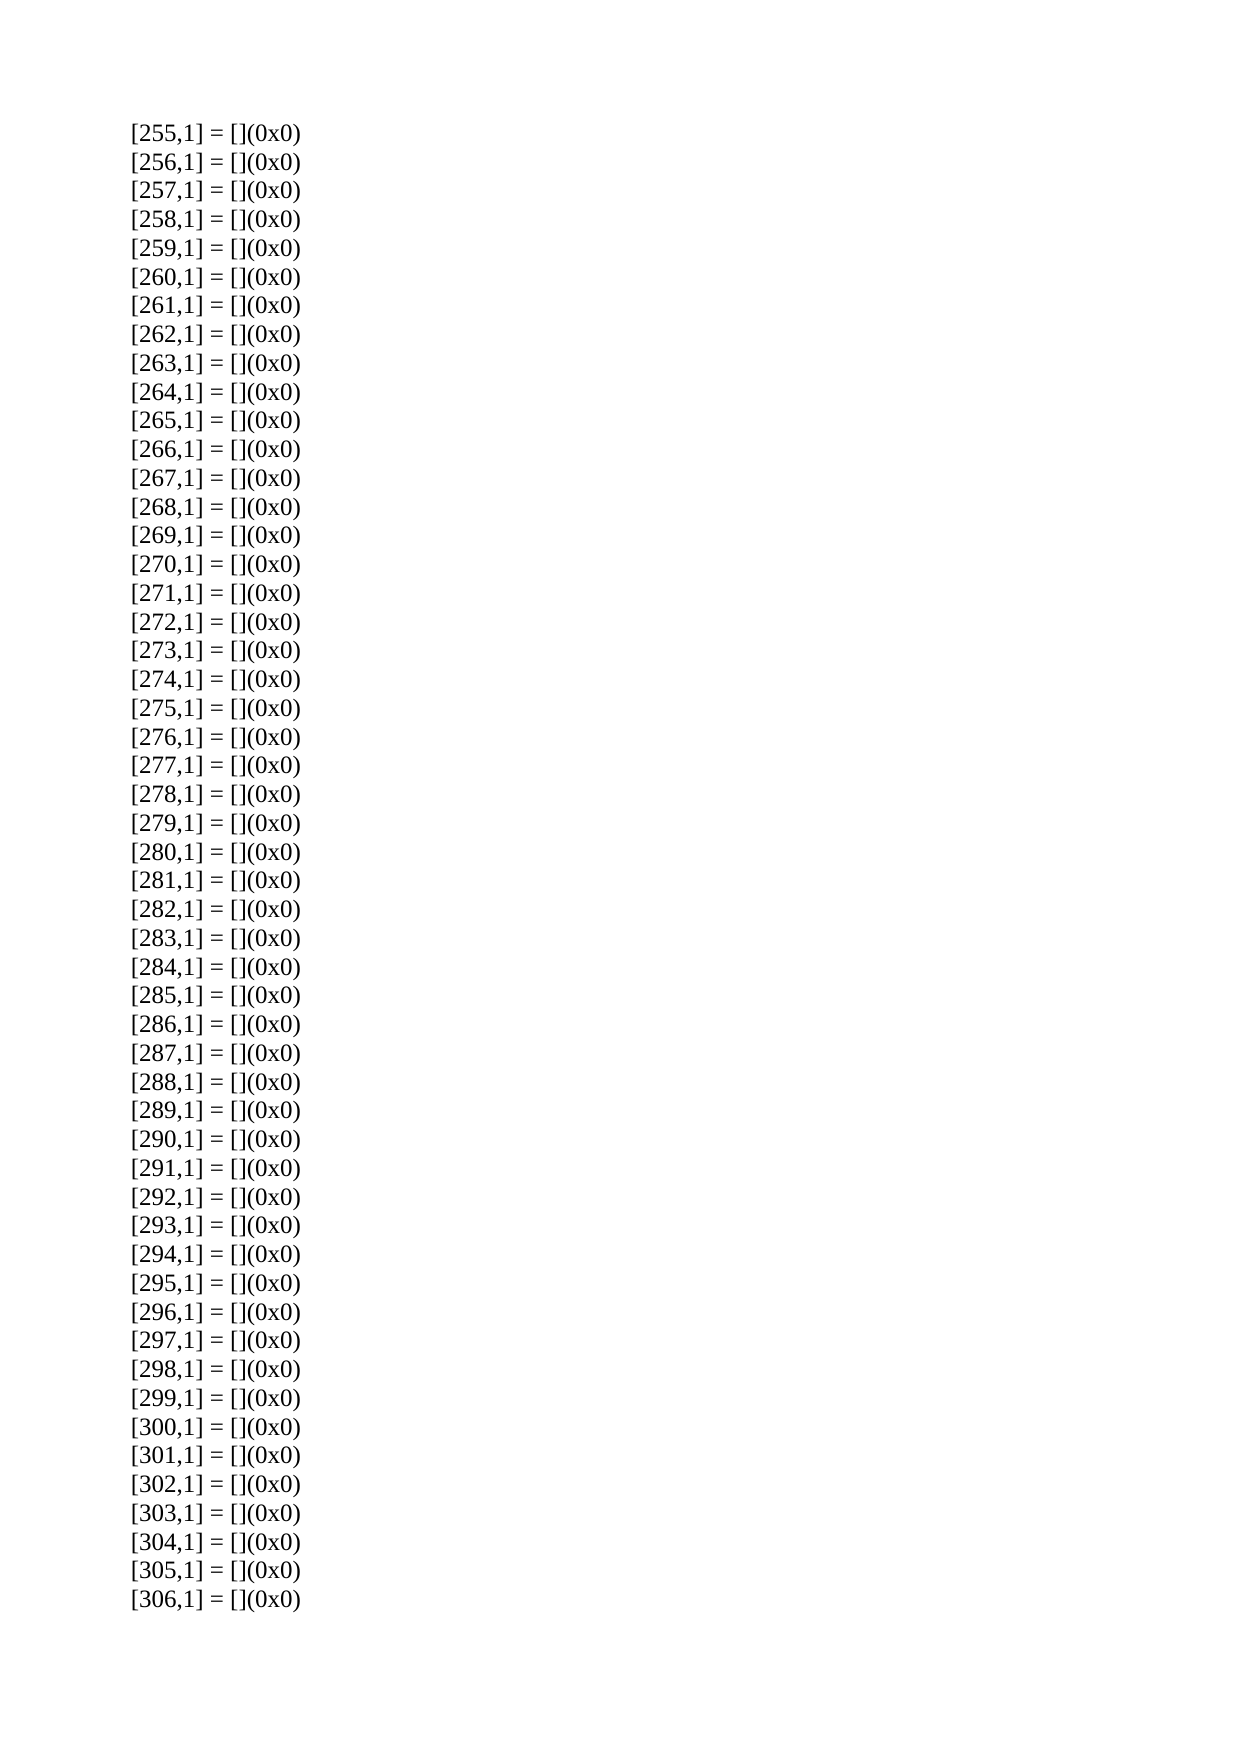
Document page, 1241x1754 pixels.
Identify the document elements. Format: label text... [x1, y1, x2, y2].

text [271,1] = [](0x0) [118, 578, 1122, 607]
text [293,1] = [](0x0) [118, 1211, 1122, 1239]
text [281,1] = [](0x0) [118, 866, 1122, 894]
text [279,1] = [](0x0) [118, 808, 1122, 837]
text [258,1] = [](0x0) [118, 204, 1122, 233]
text [265,1] = [](0x0) [118, 406, 1122, 434]
text [289,1] = [](0x0) [118, 1096, 1122, 1124]
text [280,1] = [](0x0) [118, 837, 1122, 866]
text [272,1] = [](0x0) [118, 607, 1122, 636]
text [284,1] = [](0x0) [118, 952, 1122, 981]
text [270,1] = [](0x0) [118, 549, 1122, 578]
text [283,1] = [](0x0) [118, 923, 1122, 952]
text [274,1] = [](0x0) [118, 664, 1122, 693]
text [278,1] = [](0x0) [118, 779, 1122, 808]
text [277,1] = [](0x0) [118, 751, 1122, 779]
text [296,1] = [](0x0) [118, 1297, 1122, 1326]
text [304,1] = [](0x0) [118, 1527, 1122, 1556]
text [269,1] = [](0x0) [118, 521, 1122, 549]
text [276,1] = [](0x0) [118, 722, 1122, 751]
text [266,1] = [](0x0) [118, 434, 1122, 463]
text [256,1] = [](0x0) [118, 147, 1122, 176]
text [263,1] = [](0x0) [118, 348, 1122, 377]
text [286,1] = [](0x0) [118, 1009, 1122, 1038]
text [306,1] = [](0x0) [118, 1584, 1122, 1613]
text [287,1] = [](0x0) [118, 1038, 1122, 1067]
text [291,1] = [](0x0) [118, 1153, 1122, 1182]
text [303,1] = [](0x0) [118, 1498, 1122, 1527]
text [290,1] = [](0x0) [118, 1124, 1122, 1153]
text [262,1] = [](0x0) [118, 319, 1122, 348]
text [300,1] = [](0x0) [118, 1412, 1122, 1441]
text [299,1] = [](0x0) [118, 1383, 1122, 1412]
text [255,1] = [](0x0) [118, 118, 1122, 147]
text [297,1] = [](0x0) [118, 1326, 1122, 1354]
text [301,1] = [](0x0) [118, 1441, 1122, 1469]
text [288,1] = [](0x0) [118, 1067, 1122, 1096]
text [282,1] = [](0x0) [118, 894, 1122, 923]
text [260,1] = [](0x0) [118, 262, 1122, 291]
text [285,1] = [](0x0) [118, 981, 1122, 1009]
text [305,1] = [](0x0) [118, 1556, 1122, 1584]
text [294,1] = [](0x0) [118, 1239, 1122, 1268]
text [267,1] = [](0x0) [118, 463, 1122, 492]
text [261,1] = [](0x0) [118, 291, 1122, 319]
text [298,1] = [](0x0) [118, 1354, 1122, 1383]
text [259,1] = [](0x0) [118, 233, 1122, 262]
text [302,1] = [](0x0) [118, 1469, 1122, 1498]
text [264,1] = [](0x0) [118, 377, 1122, 406]
text [292,1] = [](0x0) [118, 1182, 1122, 1211]
text [275,1] = [](0x0) [118, 693, 1122, 722]
text [268,1] = [](0x0) [118, 492, 1122, 521]
text [273,1] = [](0x0) [118, 636, 1122, 664]
text [295,1] = [](0x0) [118, 1268, 1122, 1297]
text [257,1] = [](0x0) [118, 176, 1122, 204]
